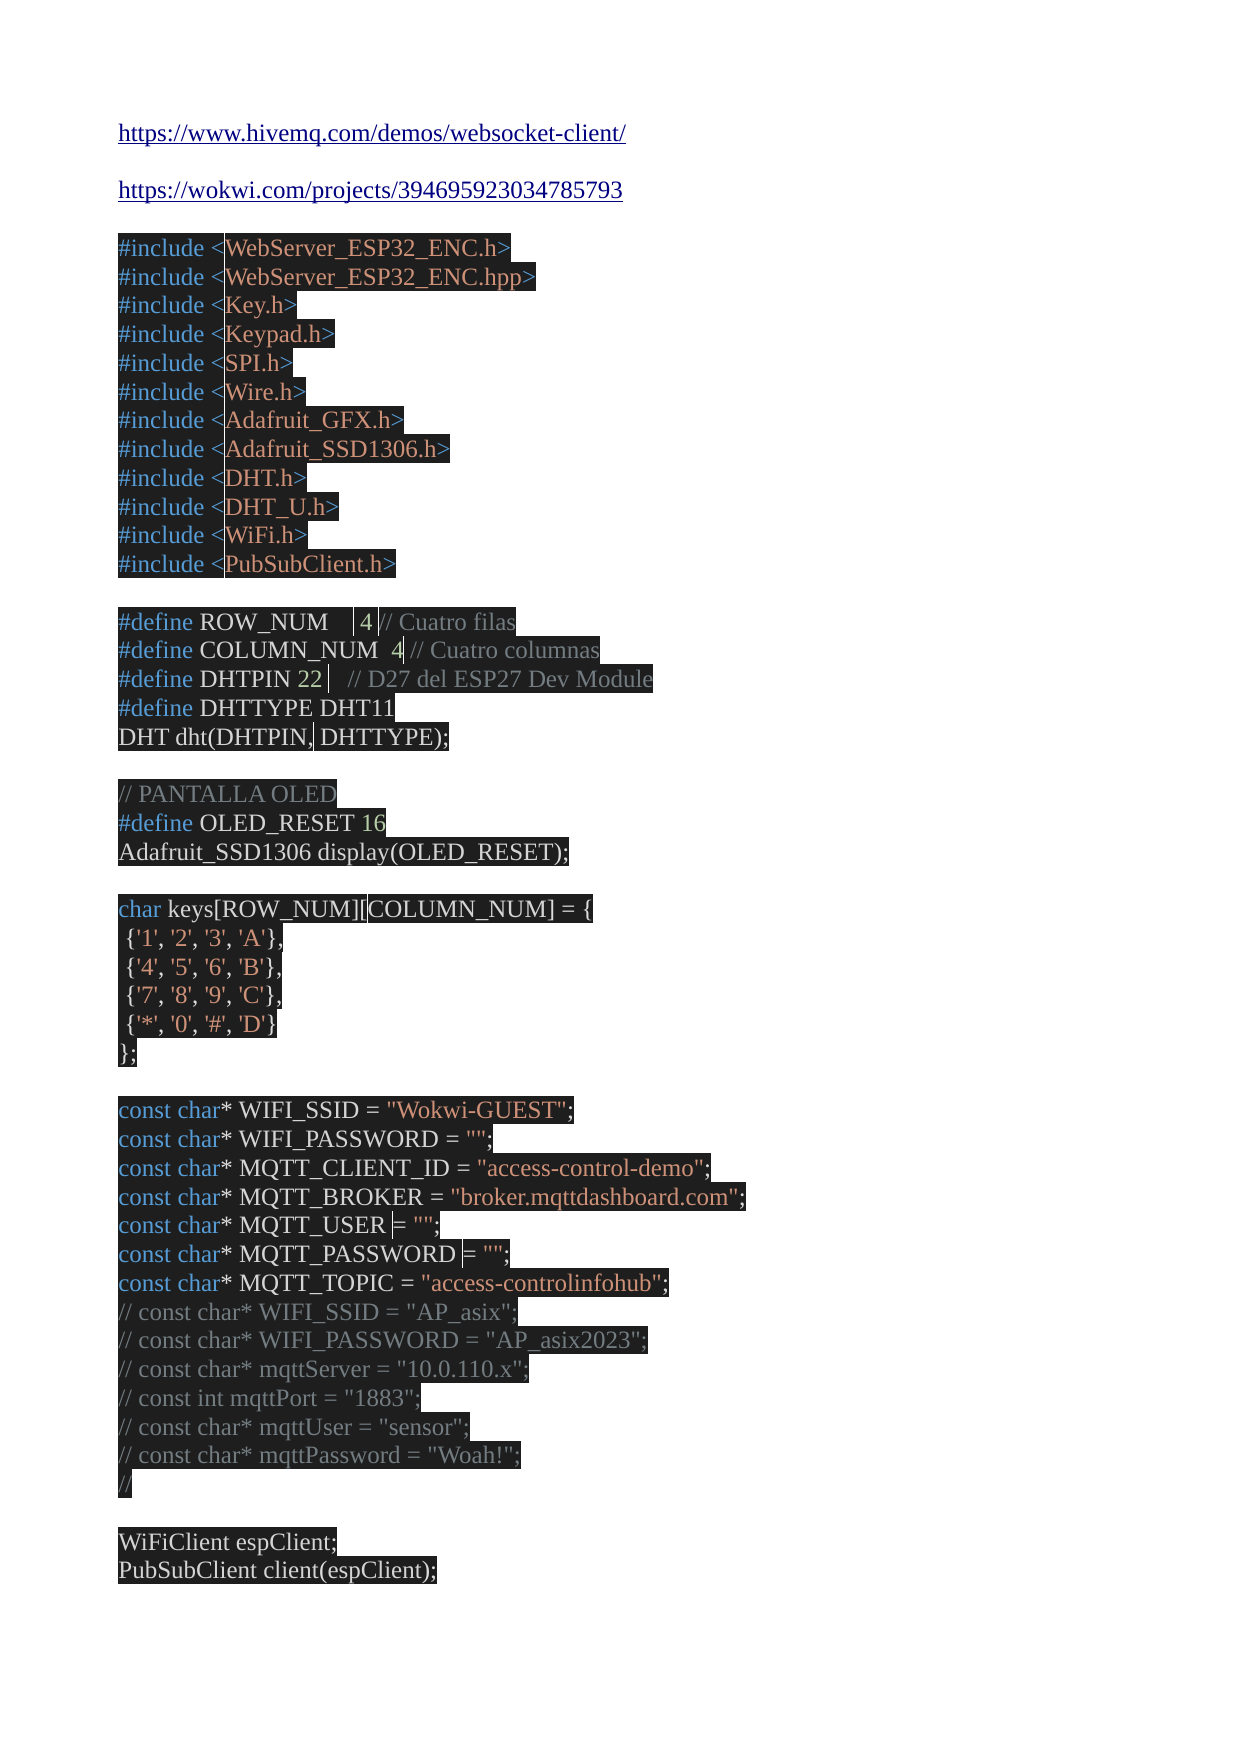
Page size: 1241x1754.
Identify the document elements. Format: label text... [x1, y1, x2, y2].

text #include <Key.h> [118, 291, 1122, 319]
text const char* MQTT_CLIENT_ID = "access-control-demo"; [118, 1153, 1122, 1182]
text #include <Wire.h> [118, 377, 1122, 406]
text #include <Keypad.h> [118, 319, 1122, 348]
text const char* WIFI_PASSWORD = ""; [118, 1124, 1122, 1153]
text Adafruit_SSD1306 display(OLED_RESET); [118, 837, 1122, 866]
text {'*', '0', '#', 'D'} [118, 1009, 1122, 1038]
text const char* MQTT_BROKER = "broker.mqttdashboard.com"; [118, 1182, 1122, 1211]
text DHT dht(DHTPIN, DHTTYPE); [118, 722, 1122, 751]
text // const char* WIFI_SSID = "AP_asix"; [118, 1297, 1122, 1326]
text #include <Adafruit_GFX.h> [118, 406, 1122, 434]
text const char* MQTT_TOPIC = "access-controlinfohub"; [118, 1268, 1122, 1297]
text #include <WebServer_ESP32_ENC.h> [118, 233, 1122, 262]
text // const char* WIFI_PASSWORD = "AP_asix2023"; [118, 1326, 1122, 1354]
text #define OLED_RESET 16 [118, 808, 1122, 837]
text #define COLUMN_NUM 4 // Cuatro columnas [118, 636, 1122, 664]
text // [118, 1469, 1122, 1498]
text WiFiClient espClient; [118, 1527, 1122, 1556]
text // const char* mqttPassword = "Woah!"; [118, 1441, 1122, 1469]
text // const char* mqttServer = "10.0.110.x"; [118, 1354, 1122, 1383]
text // const char* mqttUser = "sensor"; [118, 1412, 1122, 1441]
text char keys[ROW_NUM][COLUMN_NUM] = { [118, 894, 1122, 923]
text #define ROW_NUM 4 // Cuatro filas [118, 607, 1122, 636]
text #include <PubSubClient.h> [118, 549, 1122, 578]
text const char* MQTT_PASSWORD = ""; [118, 1239, 1122, 1268]
text PubSubClient client(espClient); [118, 1556, 1122, 1584]
text const char* MQTT_USER = ""; [118, 1211, 1122, 1239]
text #define DHTTYPE DHT11 [118, 693, 1122, 722]
text #include <SPI.h> [118, 348, 1122, 377]
text #include <WiFi.h> [118, 521, 1122, 549]
text #define DHTPIN 22 // D27 del ESP27 Dev Module [118, 664, 1122, 693]
text {'4', '5', '6', 'B'}, [118, 952, 1122, 981]
text https://www.hivemq.com/demos/websocket-client/ [118, 118, 1122, 147]
text #include <WebServer_ESP32_ENC.hpp> [118, 262, 1122, 291]
text #include <DHT.h> [118, 463, 1122, 492]
text {'7', '8', '9', 'C'}, [118, 981, 1122, 1009]
text // const int mqttPort = "1883"; [118, 1383, 1122, 1412]
text #include <DHT_U.h> [118, 492, 1122, 521]
text // PANTALLA OLED [118, 779, 1122, 808]
text https://wokwi.com/projects/394695923034785793 [118, 176, 1122, 204]
text const char* WIFI_SSID = "Wokwi-GUEST"; [118, 1096, 1122, 1124]
text {'1', '2', '3', 'A'}, [118, 923, 1122, 952]
text #include <Adafruit_SSD1306.h> [118, 434, 1122, 463]
text }; [118, 1038, 1122, 1067]
